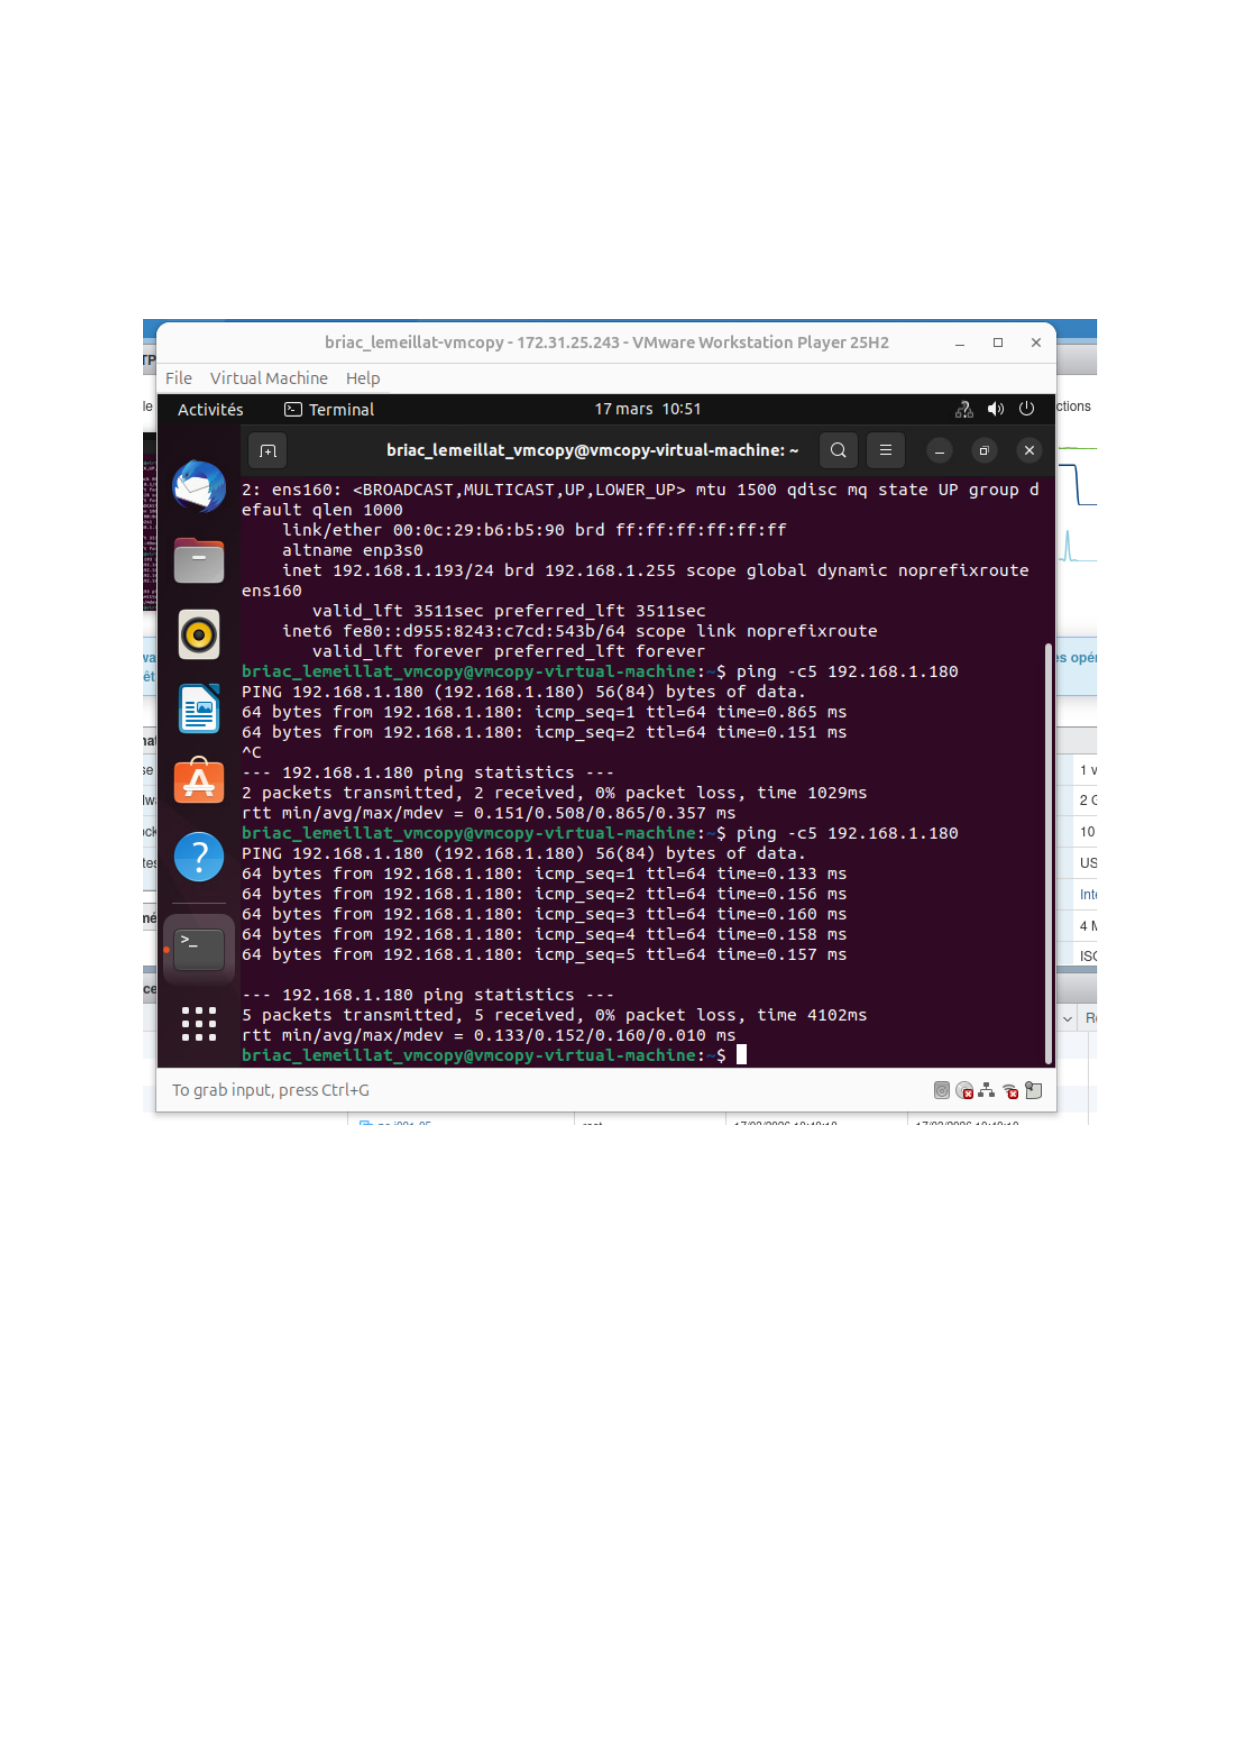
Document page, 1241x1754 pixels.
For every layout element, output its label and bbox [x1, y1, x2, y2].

picture [143, 319, 1098, 1125]
